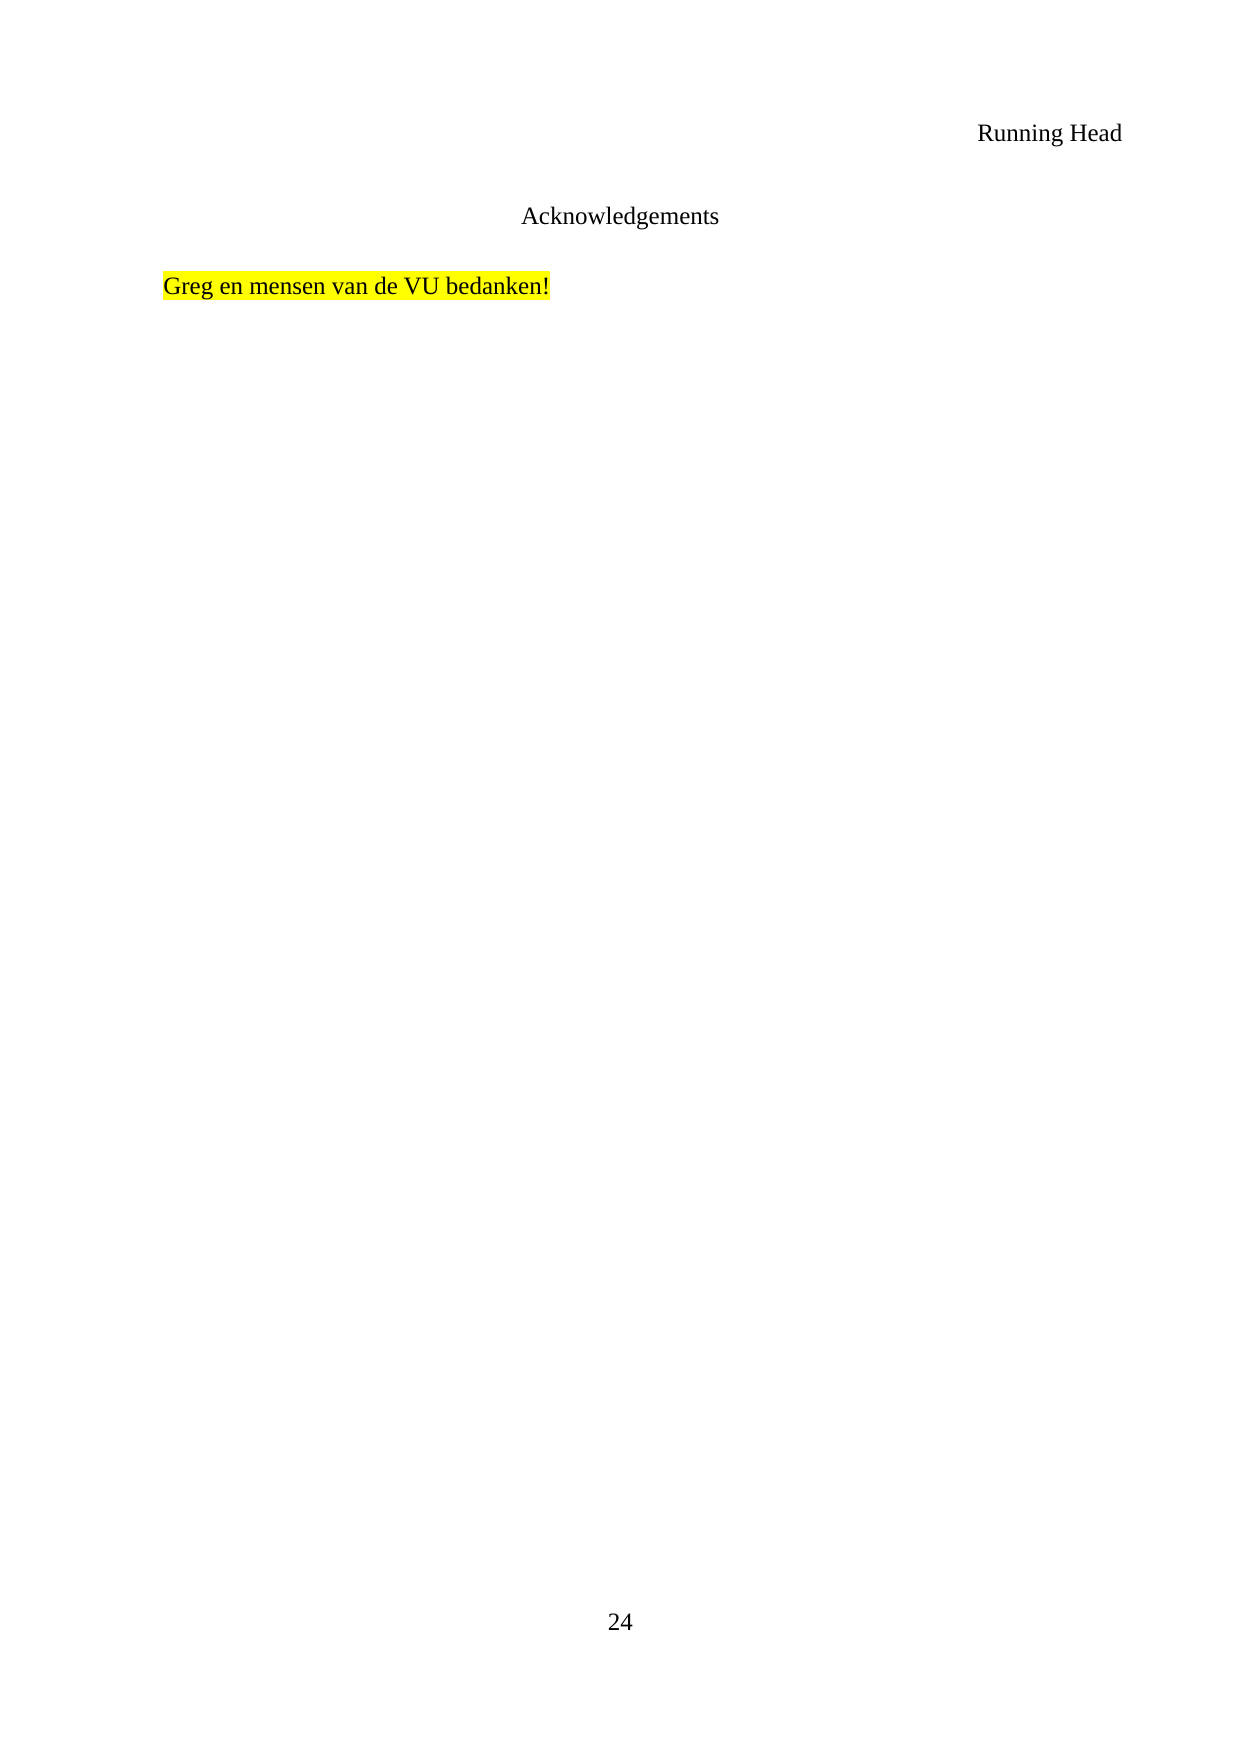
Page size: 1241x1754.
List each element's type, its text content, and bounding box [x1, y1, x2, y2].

text Greg en mensen van de VU bedanken! [118, 271, 1122, 300]
subtitle Acknowledgements [118, 201, 1122, 230]
